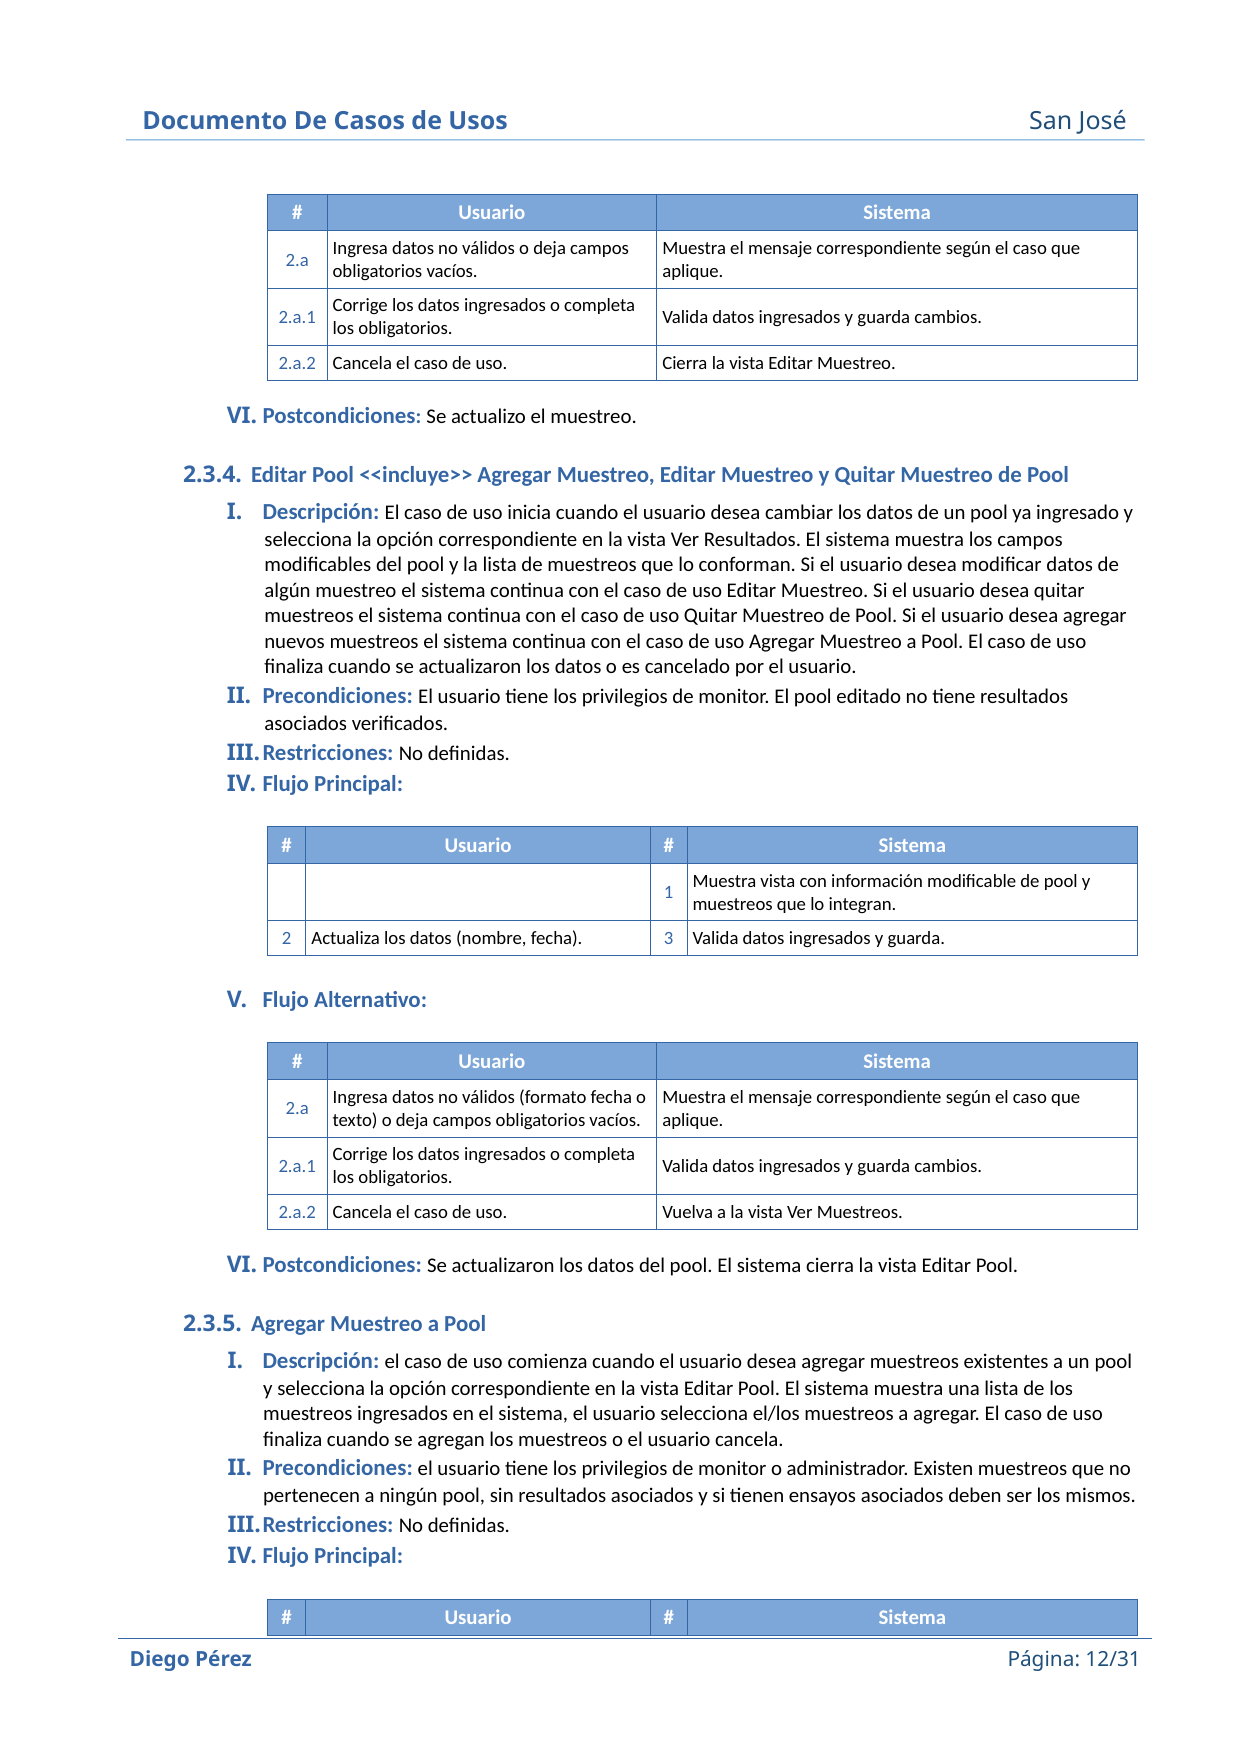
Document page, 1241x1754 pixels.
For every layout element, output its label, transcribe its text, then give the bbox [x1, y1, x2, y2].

table_cell [268, 864, 305, 920]
list Flujo Principal: [227, 1539, 1137, 1570]
table_cell Muestra el mensaje correspondiente según el caso que aplique. [657, 1080, 1137, 1137]
list Precondiciones: El usuario tiene los privilegios de monitor. El pool editado no tiene resultados asociados verificados. [227, 679, 1137, 735]
table_cell 2.a [268, 1080, 327, 1137]
table_header Sistema [657, 1043, 1137, 1079]
table_cell Cancela el caso de uso. [328, 1195, 656, 1228]
table_cell [306, 864, 650, 920]
list Postcondiciones: Se actualizo el muestreo. [227, 399, 1137, 430]
table_cell Valida datos ingresados y guarda cambios. [657, 1138, 1137, 1194]
table_cell Corrige los datos ingresados o completa los obligatorios. [328, 289, 656, 345]
table_cell 2.a.1 [268, 289, 327, 345]
table_cell 3 [651, 921, 687, 955]
list Restricciones: No definidas. [227, 1508, 1137, 1539]
table_cell Cierra la vista Editar Muestreo. [657, 346, 1137, 380]
table_cell 2.a.2 [268, 1195, 327, 1228]
table_header Sistema [657, 195, 1137, 230]
table_header Usuario [306, 1600, 650, 1635]
table_header Usuario [328, 1043, 656, 1079]
table_cell Muestra vista con información modificable de pool y muestreos que lo integran. [688, 864, 1137, 920]
table_header # [268, 1043, 327, 1079]
table_header Usuario [328, 195, 656, 230]
table_cell 2.a.2 [268, 346, 327, 380]
table_cell Valida datos ingresados y guarda cambios. [657, 289, 1137, 345]
table_cell 2.a.1 [268, 1138, 327, 1194]
table_header # [268, 1600, 305, 1635]
table_header # [651, 827, 687, 863]
list Restricciones: No definidas. [227, 735, 1137, 767]
table_header Sistema [688, 1600, 1137, 1635]
subtitle Agregar Muestreo a Pool [180, 1304, 1140, 1341]
list Flujo Principal: [227, 767, 1137, 798]
table_cell Actualiza los datos (nombre, fecha). [306, 921, 650, 955]
table_cell Vuelva a la vista Ver Muestreos. [657, 1195, 1137, 1228]
table_header # [651, 1600, 687, 1635]
table_header # [268, 827, 305, 863]
table_cell Ingresa datos no válidos (formato fecha o texto) o deja campos obligatorios vacíos. [328, 1080, 656, 1137]
list Descripción: el caso de uso comienza cuando el usuario desea agregar muestreos existentes a un pool y selecciona la opción correspondiente en la vista Editar Pool. El sistema muestra una lista de los muestreos ingresados en el sistema, el usuario selecciona el/los muestreos a agregar. El caso de uso finaliza cuando se agregan los muestreos o el usuario cancela. [227, 1344, 1137, 1451]
table_cell 1 [651, 864, 687, 920]
subtitle Editar Pool <<incluye>> Agregar Muestreo, Editar Muestreo y Quitar Muestreo de Pool [180, 455, 1140, 492]
table_cell Muestra el mensaje correspondiente según el caso que aplique. [657, 231, 1137, 288]
table_cell Ingresa datos no válidos o deja campos obligatorios vacíos. [328, 231, 656, 288]
table_cell Cancela el caso de uso. [328, 346, 656, 380]
table_cell 2 [268, 921, 305, 955]
table_cell Valida datos ingresados y guarda. [688, 921, 1137, 955]
list Postcondiciones: Se actualizaron los datos del pool. El sistema cierra la vista Editar Pool. [227, 1247, 1137, 1279]
list Precondiciones: el usuario tiene los privilegios de monitor o administrador. Existen muestreos que no pertenecen a ningún pool, sin resultados asociados y si tienen ensayos asociados deben ser los mismos. [227, 1451, 1137, 1508]
table_header # [268, 195, 327, 230]
table_header Sistema [688, 827, 1137, 863]
table_header Usuario [306, 827, 650, 863]
list Descripción: El caso de uso inicia cuando el usuario desea cambiar los datos de un pool ya ingresado y selecciona la opción correspondiente en la vista Ver Resultados. El sistema muestra los campos modificables del pool y la lista de muestreos que lo conforman. Si el usuario desea modificar datos de algún muestreo el sistema continua con el caso de uso Editar Muestreo. Si el usuario desea quitar muestreos el sistema continua con el caso de uso Quitar Muestreo de Pool. Si el usuario desea agregar nuevos muestreos el sistema continua con el caso de uso Agregar Muestreo a Pool. El caso de uso finaliza cuando se actualizaron los datos o es cancelado por el usuario. [227, 495, 1137, 679]
table_cell 2.a [268, 231, 327, 288]
table_cell Corrige los datos ingresados o completa los obligatorios. [328, 1138, 656, 1194]
list Flujo Alternativo: [227, 983, 1137, 1014]
